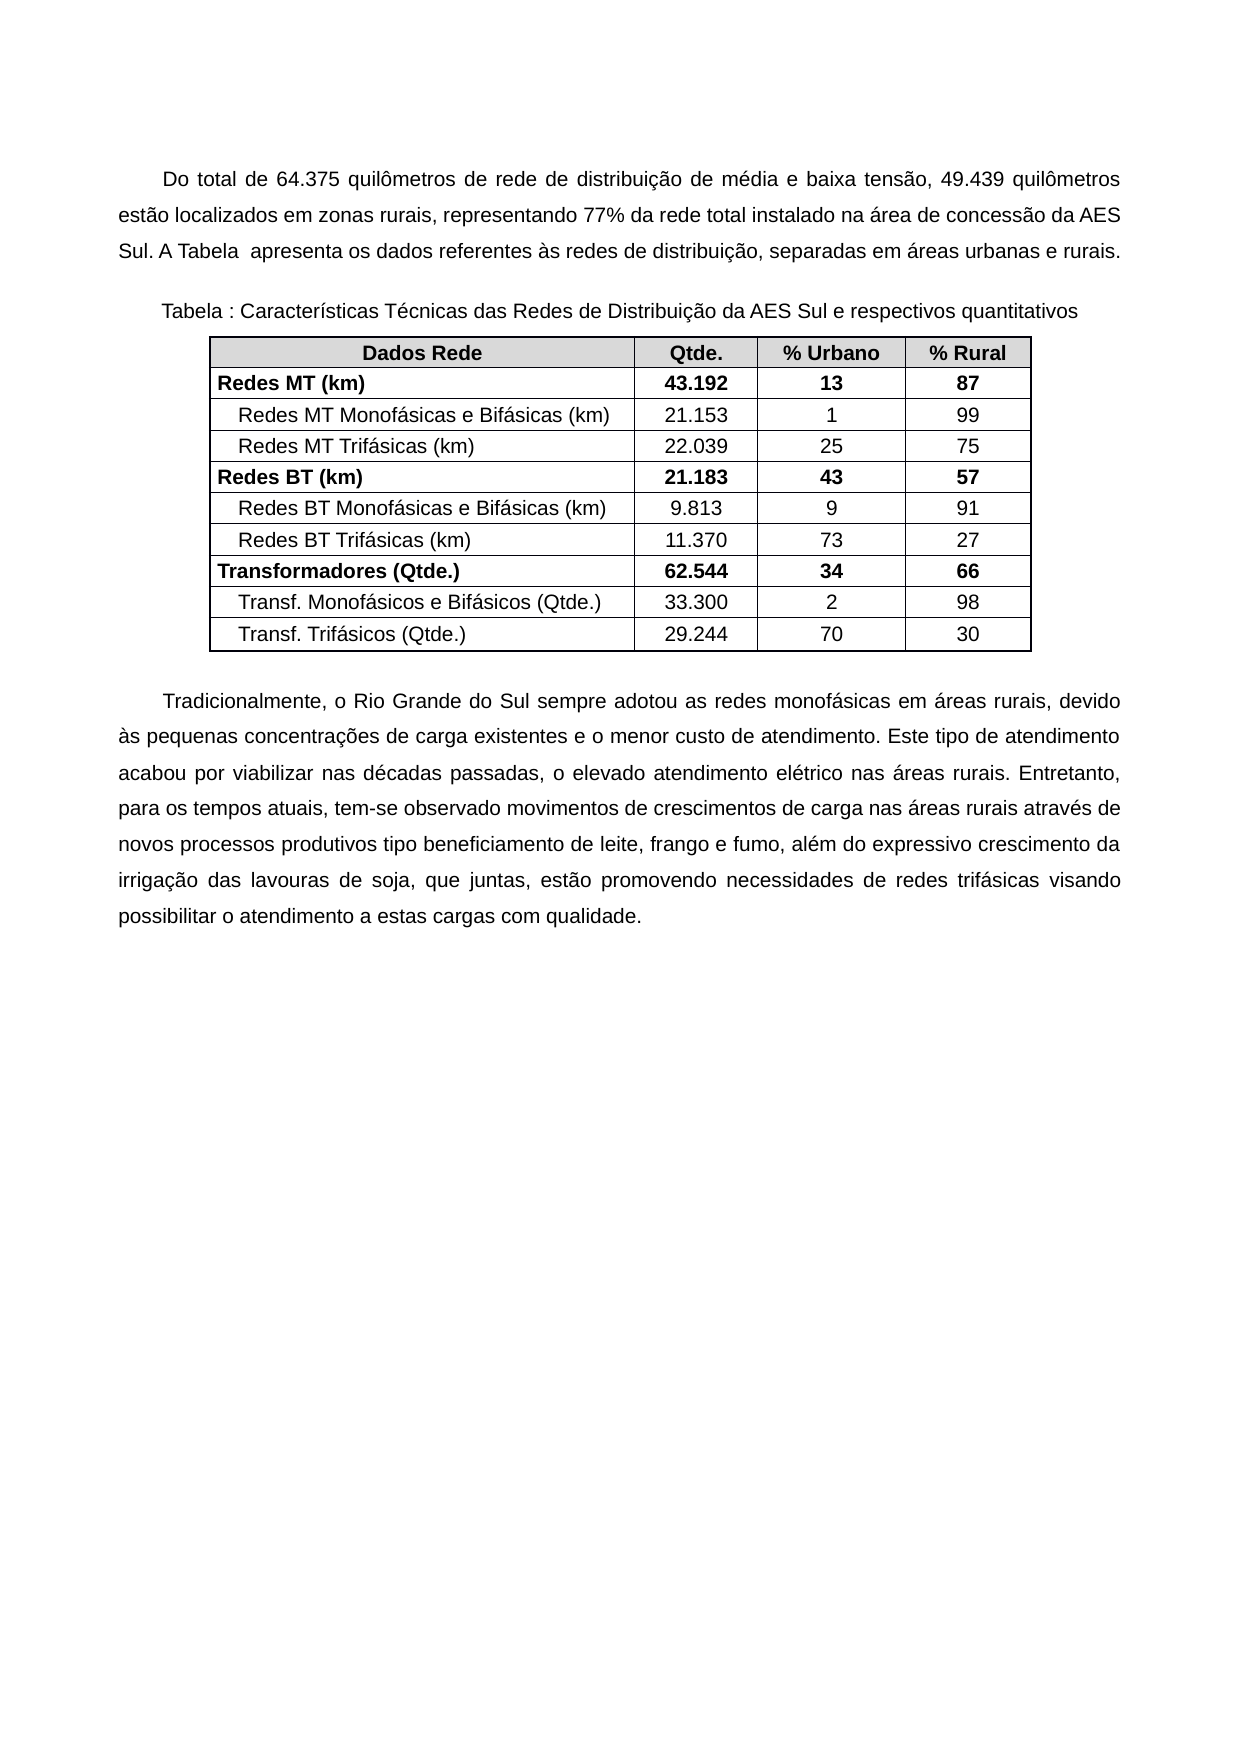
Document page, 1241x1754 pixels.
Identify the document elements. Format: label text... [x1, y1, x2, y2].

table_cell 62.544 [635, 556, 757, 586]
table_cell 70 [758, 618, 905, 650]
table_cell 11.370 [635, 524, 757, 554]
table_header % Urbano [758, 338, 905, 367]
table_cell 91 [906, 493, 1030, 523]
table_cell 1 [758, 399, 905, 429]
table_cell 27 [906, 524, 1030, 554]
table_cell 2 [758, 587, 905, 617]
table_cell 75 [906, 431, 1030, 461]
table_cell 13 [758, 368, 905, 398]
table_cell 25 [758, 431, 905, 461]
text Do total de 64.375 quilômetros de rede de distribuição de média e baixa tensão, 49.439 quilômetros estão localizados em zonas rurais, representando 77% da rede total instalado na área de concessão da AES Sul. A Tabela apresenta os dados referentes às redes de distribuição, separadas em áreas urbanas e rurais. [118, 167, 1122, 262]
table_cell 21.183 [635, 462, 757, 492]
table_cell 43.192 [635, 368, 757, 398]
table_header Dados Rede [211, 338, 634, 367]
table_cell 34 [758, 556, 905, 586]
table_cell Redes MT (km) [211, 368, 634, 398]
table_header Qtde. [635, 338, 757, 367]
table_cell 33.300 [635, 587, 757, 617]
table_cell 66 [906, 556, 1030, 586]
table_cell 73 [758, 524, 905, 554]
table_cell 29.244 [635, 618, 757, 650]
table_cell Redes BT Trifásicas (km) [211, 524, 634, 554]
table_cell Transf. Monofásicos e Bifásicos (Qtde.) [211, 587, 634, 617]
table_cell Redes BT (km) [211, 462, 634, 492]
table_cell Redes MT Trifásicas (km) [211, 431, 634, 461]
table_cell 98 [906, 587, 1030, 617]
text Tradicionalmente, o Rio Grande do Sul sempre adotou as redes monofásicas em áreas rurais, devido às pequenas concentrações de carga existentes e o menor custo de atendimento. Este tipo de atendimento acabou por viabilizar nas décadas passadas, o elevado atendimento elétrico nas áreas rurais. Entretanto, para os tempos atuais, tem-se observado movimentos de crescimentos de carga nas áreas rurais através de novos processos produtivos tipo beneficiamento de leite, frango e fumo, além do expressivo crescimento da irrigação das lavouras de soja, que juntas, estão promovendo necessidades de redes trifásicas visando possibilitar o atendimento a estas cargas com qualidade. [118, 688, 1122, 928]
table_cell 43 [758, 462, 905, 492]
table_cell 30 [906, 618, 1030, 650]
table_cell Transf. Trifásicos (Qtde.) [211, 618, 634, 650]
text Tabela : Características Técnicas das Redes de Distribuição da AES Sul e respectivos quantitativos [118, 299, 1122, 323]
table_cell 87 [906, 368, 1030, 398]
table_cell Transformadores (Qtde.) [211, 556, 634, 586]
table_cell 57 [906, 462, 1030, 492]
table_cell Redes BT Monofásicas e Bifásicas (km) [211, 493, 634, 523]
table_cell 9 [758, 493, 905, 523]
table_cell 21.153 [635, 399, 757, 429]
table_header % Rural [906, 338, 1030, 367]
table_cell 22.039 [635, 431, 757, 461]
table_cell 9.813 [635, 493, 757, 523]
table_cell 99 [906, 399, 1030, 429]
table_cell Redes MT Monofásicas e Bifásicas (km) [211, 399, 634, 429]
